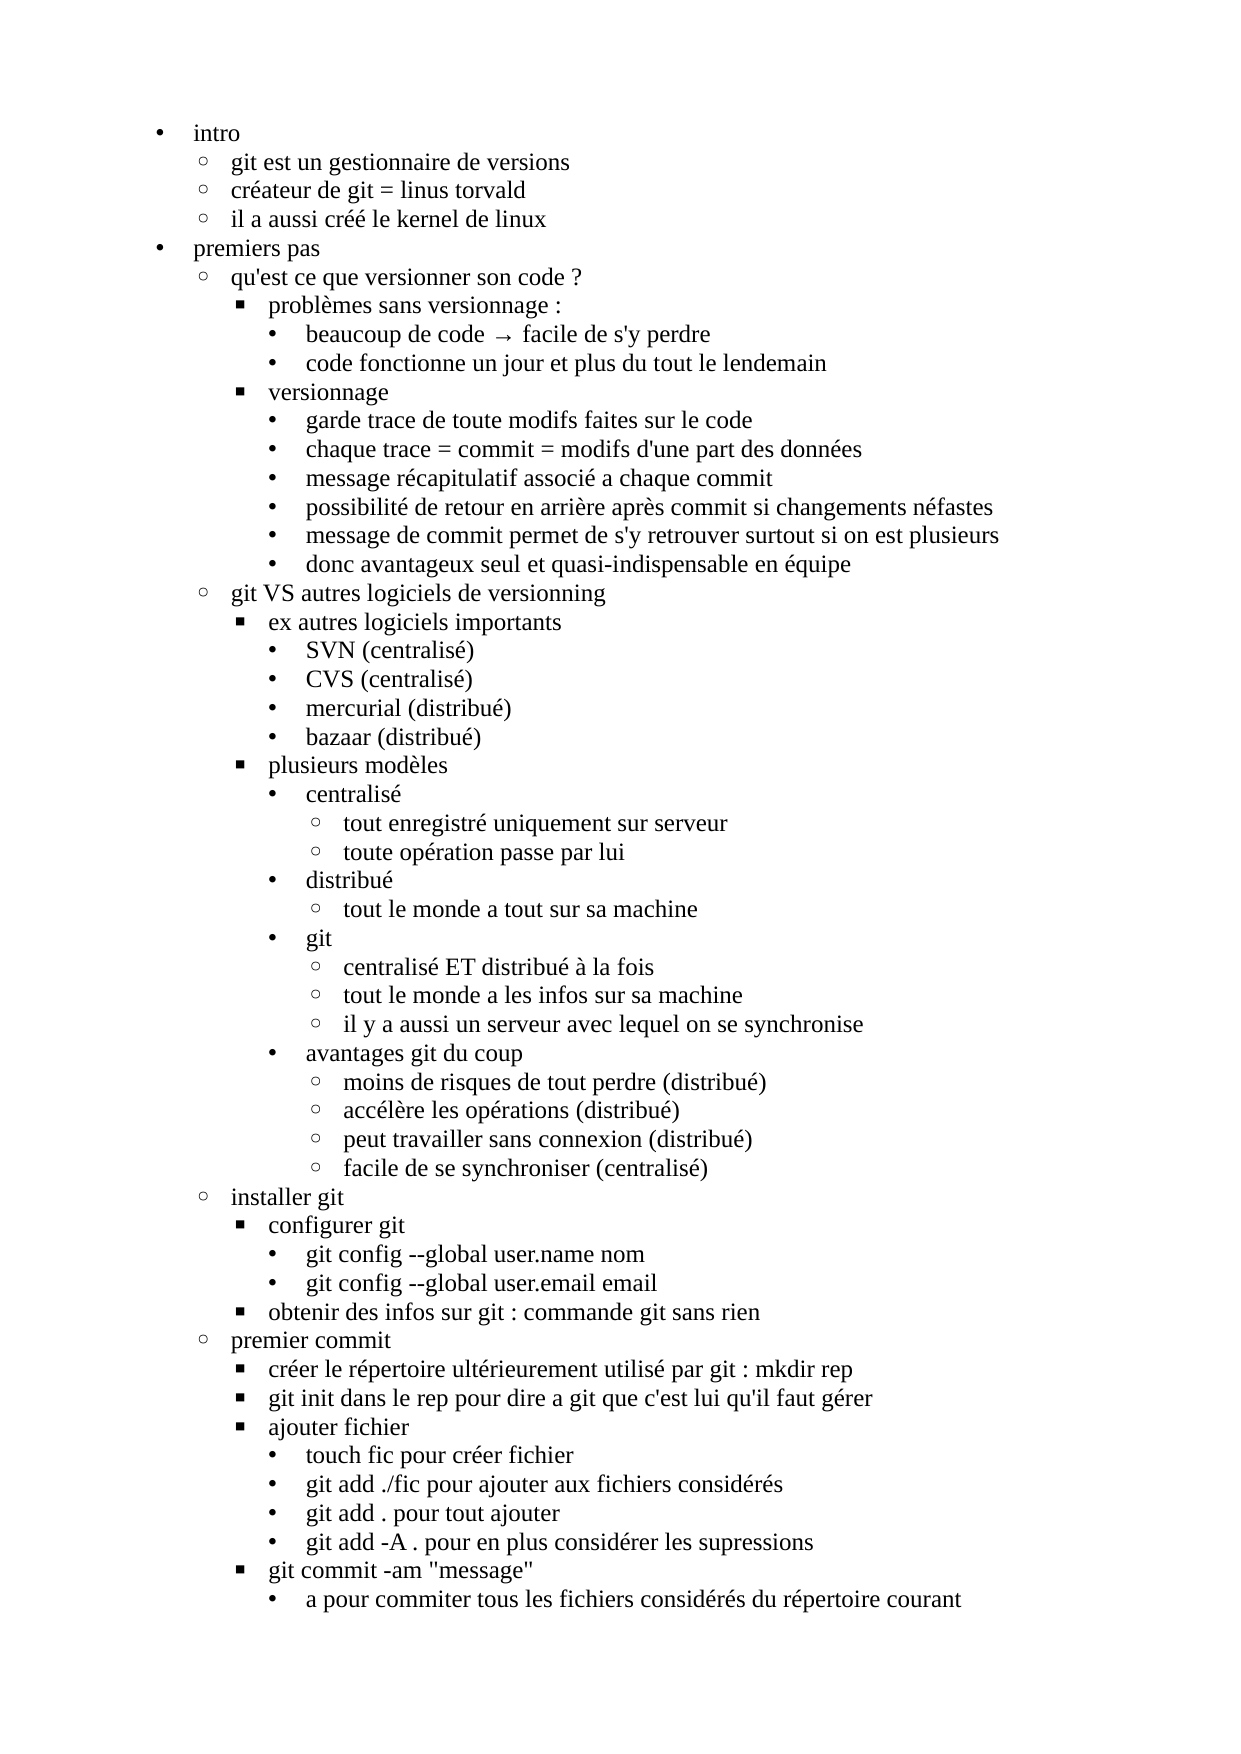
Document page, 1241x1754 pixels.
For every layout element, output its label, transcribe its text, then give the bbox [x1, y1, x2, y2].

list bazaar (distribué) [268, 722, 1122, 751]
list facile de se synchroniser (centralisé) [306, 1153, 1122, 1182]
list ex autres logiciels importants [231, 607, 1122, 636]
list créer le répertoire ultérieurement utilisé par git : mkdir rep [231, 1354, 1122, 1383]
list message de commit permet de s'y retrouver surtout si on est plusieurs [268, 521, 1122, 549]
list code fonctionne un jour et plus du tout le lendemain [268, 348, 1122, 377]
list git commit -am "message" [231, 1556, 1122, 1584]
list il a aussi créé le kernel de linux [193, 204, 1122, 233]
list garde trace de toute modifs faites sur le code [268, 406, 1122, 434]
list avantages git du coup [268, 1038, 1122, 1067]
list distribué [268, 866, 1122, 894]
list git add . pour tout ajouter [268, 1498, 1122, 1527]
list git est un gestionnaire de versions [193, 147, 1122, 176]
list installer git [193, 1182, 1122, 1211]
list versionnage [231, 377, 1122, 406]
list git VS autres logiciels de versionning [193, 578, 1122, 607]
list peut travailler sans connexion (distribué) [306, 1124, 1122, 1153]
list message récapitulatif associé a chaque commit [268, 463, 1122, 492]
list tout le monde a tout sur sa machine [306, 894, 1122, 923]
list accélère les opérations (distribué) [306, 1096, 1122, 1124]
list plusieurs modèles [231, 751, 1122, 779]
list git add ./fic pour ajouter aux fichiers considérés [268, 1469, 1122, 1498]
list tout enregistré uniquement sur serveur [306, 808, 1122, 837]
list git config --global user.email email [268, 1268, 1122, 1297]
list centralisé ET distribué à la fois [306, 952, 1122, 981]
list git config --global user.name nom [268, 1239, 1122, 1268]
list mercurial (distribué) [268, 693, 1122, 722]
list touch fic pour créer fichier [268, 1441, 1122, 1469]
list problèmes sans versionnage : [231, 291, 1122, 319]
list intro [156, 118, 1122, 147]
list tout le monde a les infos sur sa machine [306, 981, 1122, 1009]
list toute opération passe par lui [306, 837, 1122, 866]
list donc avantageux seul et quasi-indispensable en équipe [268, 549, 1122, 578]
list créateur de git = linus torvald [193, 176, 1122, 204]
list premiers pas [156, 233, 1122, 262]
list ajouter fichier [231, 1412, 1122, 1441]
list CVS (centralisé) [268, 664, 1122, 693]
list obtenir des infos sur git : commande git sans rien [231, 1297, 1122, 1326]
list chaque trace = commit = modifs d'une part des données [268, 434, 1122, 463]
list il y a aussi un serveur avec lequel on se synchronise [306, 1009, 1122, 1038]
list SVN (centralisé) [268, 636, 1122, 664]
list git add -A . pour en plus considérer les supressions [268, 1527, 1122, 1556]
list a pour commiter tous les fichiers considérés du répertoire courant [268, 1584, 1122, 1613]
list beaucoup de code → facile de s'y perdre [268, 319, 1122, 348]
list premier commit [193, 1326, 1122, 1354]
list configurer git [231, 1211, 1122, 1239]
list possibilité de retour en arrière après commit si changements néfastes [268, 492, 1122, 521]
list moins de risques de tout perdre (distribué) [306, 1067, 1122, 1096]
list centralisé [268, 779, 1122, 808]
list git [268, 923, 1122, 952]
list git init dans le rep pour dire a git que c'est lui qu'il faut gérer [231, 1383, 1122, 1412]
list qu'est ce que versionner son code ? [193, 262, 1122, 291]
